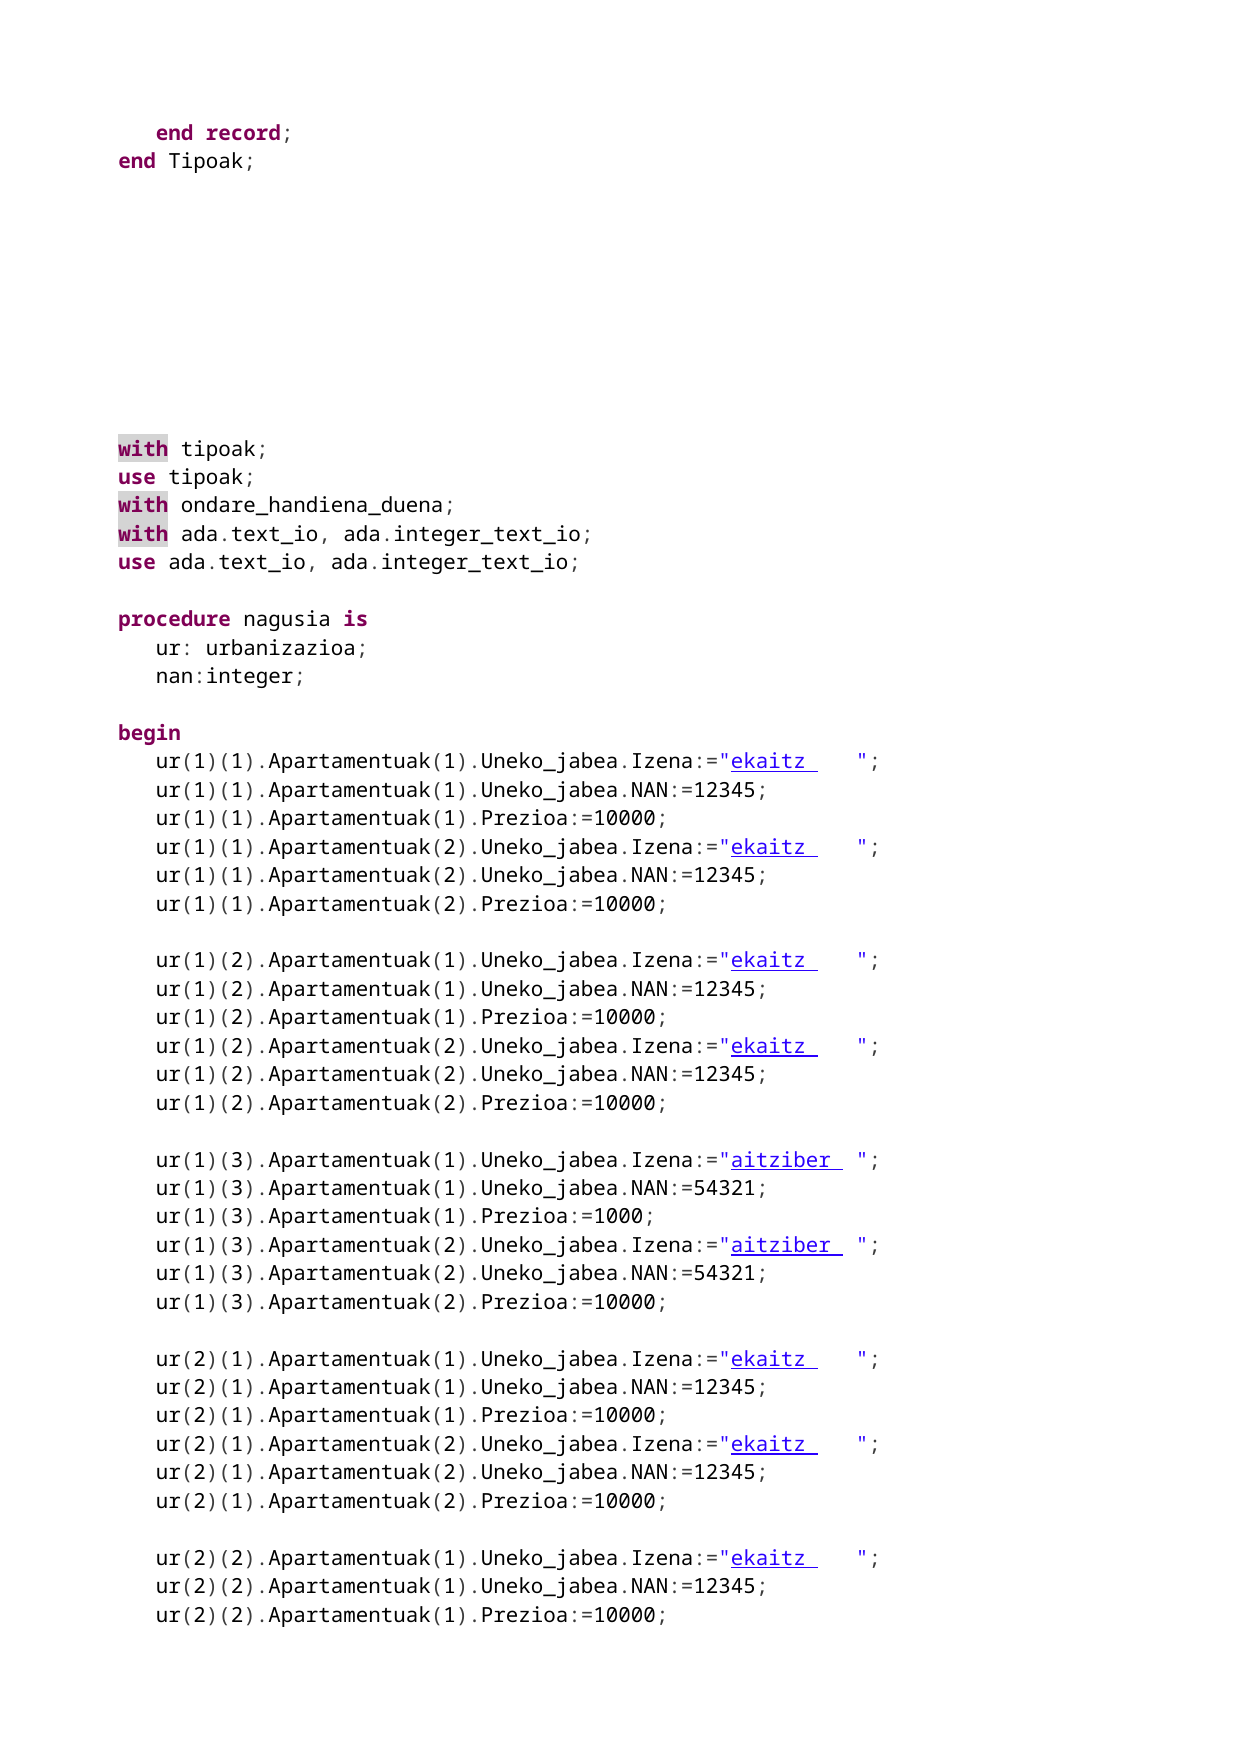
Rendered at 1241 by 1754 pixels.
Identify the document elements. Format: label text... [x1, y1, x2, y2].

text with ondare_handiena_duena; [118, 491, 1122, 519]
text ur(1)(1).Apartamentuak(2).Prezioa:=10000; [118, 889, 1122, 917]
text ur(2)(1).Apartamentuak(1).Prezioa:=10000; [118, 1401, 1122, 1429]
text ur(1)(2).Apartamentuak(1).Uneko_jabea.Izena:="ekaitz "; [118, 946, 1122, 974]
text ur(1)(1).Apartamentuak(1).Uneko_jabea.NAN:=12345; [118, 775, 1122, 803]
text ur(1)(1).Apartamentuak(1).Prezioa:=10000; [118, 803, 1122, 832]
text nan:integer; [118, 661, 1122, 690]
text ur(1)(2).Apartamentuak(2).Prezioa:=10000; [118, 1088, 1122, 1116]
text ur(2)(1).Apartamentuak(1).Uneko_jabea.NAN:=12345; [118, 1372, 1122, 1401]
text ur(2)(2).Apartamentuak(1).Uneko_jabea.NAN:=12345; [118, 1571, 1122, 1600]
text ur(2)(2).Apartamentuak(1).Uneko_jabea.Izena:="ekaitz "; [118, 1543, 1122, 1571]
text ur: urbanizazioa; [118, 633, 1122, 661]
text with ada.text_io, ada.integer_text_io; [118, 519, 1122, 547]
text ur(1)(2).Apartamentuak(1).Prezioa:=10000; [118, 1002, 1122, 1031]
text ur(2)(1).Apartamentuak(1).Uneko_jabea.Izena:="ekaitz "; [118, 1344, 1122, 1372]
text ur(2)(1).Apartamentuak(2).Prezioa:=10000; [118, 1486, 1122, 1514]
text ur(2)(1).Apartamentuak(2).Uneko_jabea.Izena:="ekaitz "; [118, 1429, 1122, 1457]
text ur(1)(3).Apartamentuak(2).Uneko_jabea.Izena:="aitziber "; [118, 1230, 1122, 1258]
text ur(1)(3).Apartamentuak(2).Prezioa:=10000; [118, 1287, 1122, 1315]
text ur(1)(1).Apartamentuak(2).Uneko_jabea.Izena:="ekaitz "; [118, 832, 1122, 860]
text procedure nagusia is [118, 604, 1122, 633]
text ur(2)(2).Apartamentuak(1).Prezioa:=10000; [118, 1600, 1122, 1628]
text ur(1)(3).Apartamentuak(1).Prezioa:=1000; [118, 1202, 1122, 1230]
text ur(1)(2).Apartamentuak(1).Uneko_jabea.NAN:=12345; [118, 974, 1122, 1002]
text ur(1)(3).Apartamentuak(1).Uneko_jabea.Izena:="aitziber "; [118, 1145, 1122, 1173]
text ur(1)(2).Apartamentuak(2).Uneko_jabea.NAN:=12345; [118, 1059, 1122, 1088]
text end Tipoak; [118, 147, 1122, 175]
text ur(1)(3).Apartamentuak(1).Uneko_jabea.NAN:=54321; [118, 1173, 1122, 1202]
text ur(1)(3).Apartamentuak(2).Uneko_jabea.NAN:=54321; [118, 1258, 1122, 1287]
text ur(2)(1).Apartamentuak(2).Uneko_jabea.NAN:=12345; [118, 1457, 1122, 1486]
text with tipoak; [118, 434, 1122, 462]
text ur(1)(1).Apartamentuak(1).Uneko_jabea.Izena:="ekaitz "; [118, 747, 1122, 775]
text begin [118, 718, 1122, 747]
text end record; [118, 118, 1122, 147]
text use ada.text_io, ada.integer_text_io; [118, 547, 1122, 576]
text ur(1)(2).Apartamentuak(2).Uneko_jabea.Izena:="ekaitz "; [118, 1031, 1122, 1059]
text use tipoak; [118, 462, 1122, 491]
text ur(1)(1).Apartamentuak(2).Uneko_jabea.NAN:=12345; [118, 860, 1122, 889]
